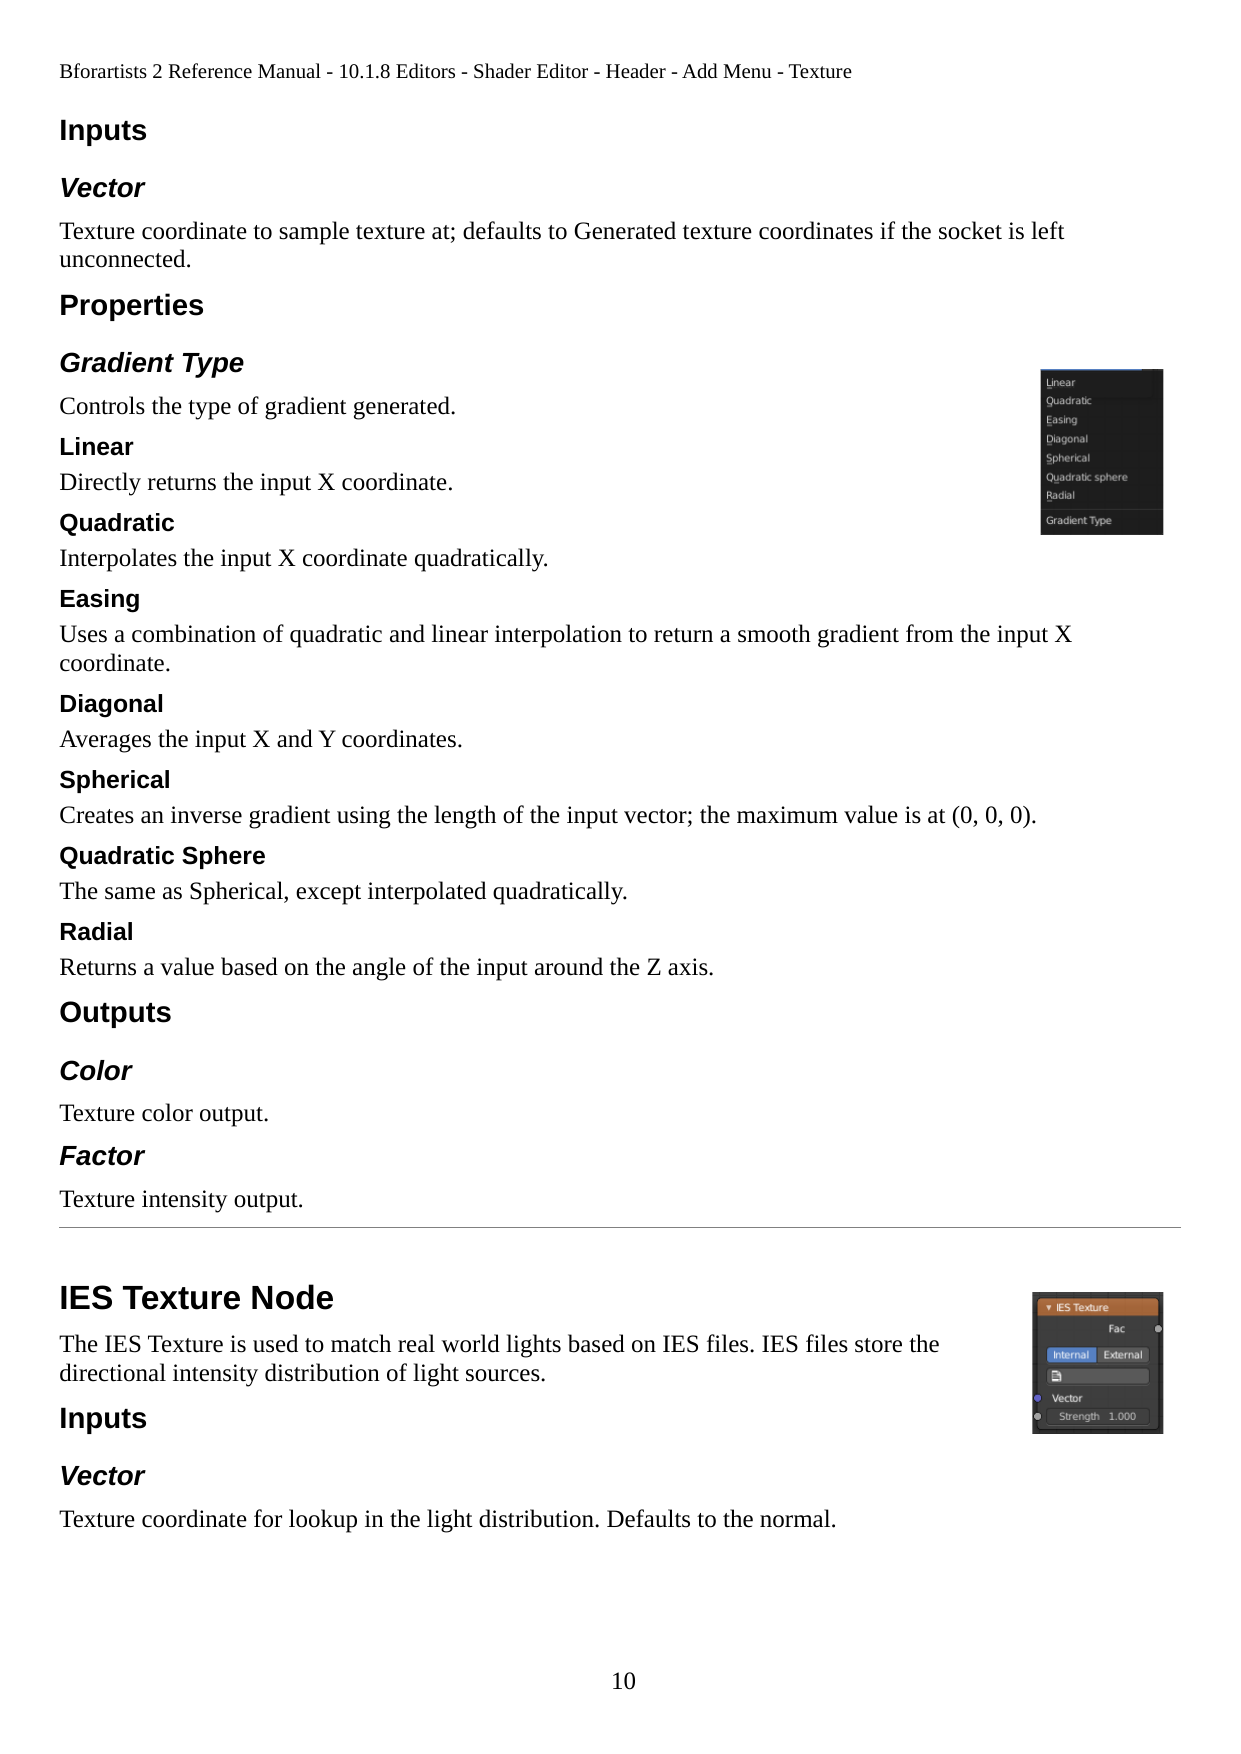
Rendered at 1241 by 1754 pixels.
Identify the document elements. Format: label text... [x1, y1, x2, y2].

subtitle IES Texture Node [59, 1278, 1181, 1316]
subtitle Linear [59, 432, 1040, 461]
text Interpolates the input X coordinate quadratically. [59, 543, 1181, 572]
text Texture coordinate for lookup in the light distribution. Defaults to the normal. [59, 1504, 1181, 1533]
text Texture intensity output. [59, 1184, 1181, 1213]
subtitle Diagonal [59, 689, 1181, 718]
text The IES Texture is used to match real world lights based on IES files. IES files store the directional intensity distribution of light sources. [59, 1329, 1032, 1386]
text Returns a value based on the angle of the input around the Z axis. [59, 952, 1181, 981]
text Texture coordinate to sample texture at; defaults to Generated texture coordinates if the socket is left unconnected. [59, 216, 1181, 273]
subtitle Color [59, 1054, 1181, 1086]
subtitle Spherical [59, 765, 1181, 794]
subtitle Inputs [59, 1401, 1181, 1435]
subtitle Vector [59, 171, 1181, 203]
subtitle [1164, 432, 1181, 461]
subtitle Gradient Type [59, 347, 1181, 378]
subtitle Properties [59, 288, 1181, 322]
subtitle Vector [59, 1460, 1181, 1492]
text The same as Spherical, except interpolated quadratically. [59, 876, 1181, 905]
text Averages the input X and Y coordinates. [59, 724, 1181, 753]
subtitle Factor [59, 1140, 1181, 1172]
text Directly returns the input X coordinate. [59, 467, 1040, 496]
text Controls the type of gradient generated. [59, 391, 1040, 420]
text Texture color output. [59, 1098, 1181, 1127]
picture [1040, 369, 1164, 535]
subtitle Quadratic Sphere [59, 841, 1181, 870]
picture [1032, 1292, 1164, 1434]
subtitle Radial [59, 917, 1181, 946]
subtitle Quadratic [59, 508, 1181, 537]
subtitle Inputs [59, 113, 1181, 146]
subtitle Easing [59, 584, 1181, 613]
text Uses a combination of quadratic and linear interpolation to return a smooth gradient from the input X coordinate. [59, 619, 1181, 677]
text Creates an inverse gradient using the length of the input vector; the maximum value is at (0, 0, 0). [59, 800, 1181, 829]
subtitle Outputs [59, 995, 1181, 1029]
